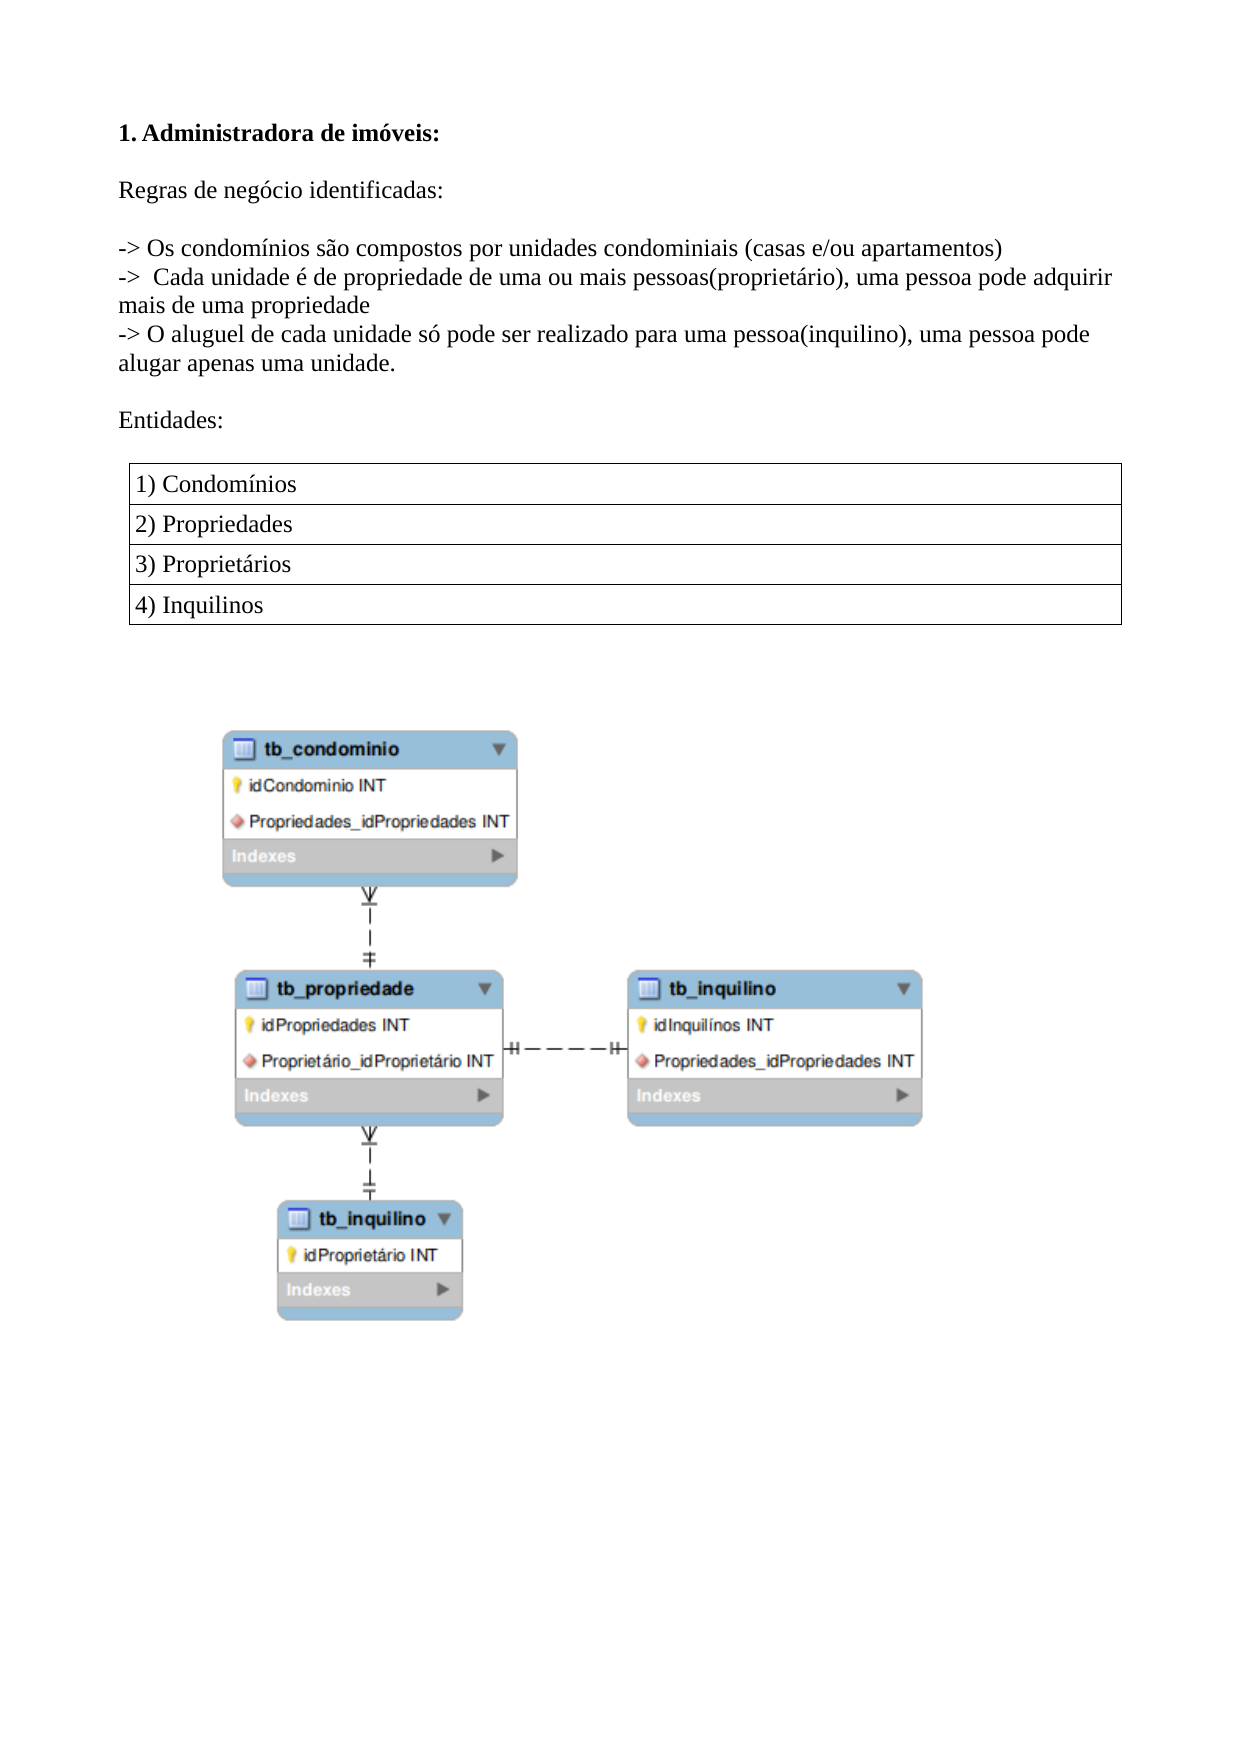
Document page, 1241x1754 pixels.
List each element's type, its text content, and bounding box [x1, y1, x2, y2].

text Regras de negócio identificadas: [118, 176, 1122, 204]
text -> Os condomínios são compostos por unidades condominiais (casas e/ou apartamentos) [118, 233, 1122, 262]
table_cell 4) Inquilinos [130, 585, 1121, 624]
text -> Cada unidade é de propriedade de uma ou mais pessoas(proprietário), uma pessoa pode adquirir mais de uma propriedade [118, 262, 1122, 319]
text 1. Administradora de imóveis: [118, 118, 1122, 147]
table_cell 3) Proprietários [130, 545, 1121, 584]
picture [207, 715, 937, 1335]
table_header 1) Condomínios [130, 464, 1121, 503]
text Entidades: [118, 406, 1122, 434]
table_cell 2) Propriedades [130, 505, 1121, 544]
text -> O aluguel de cada unidade só pode ser realizado para uma pessoa(inquilino), uma pessoa pode alugar apenas uma unidade. [118, 319, 1122, 377]
